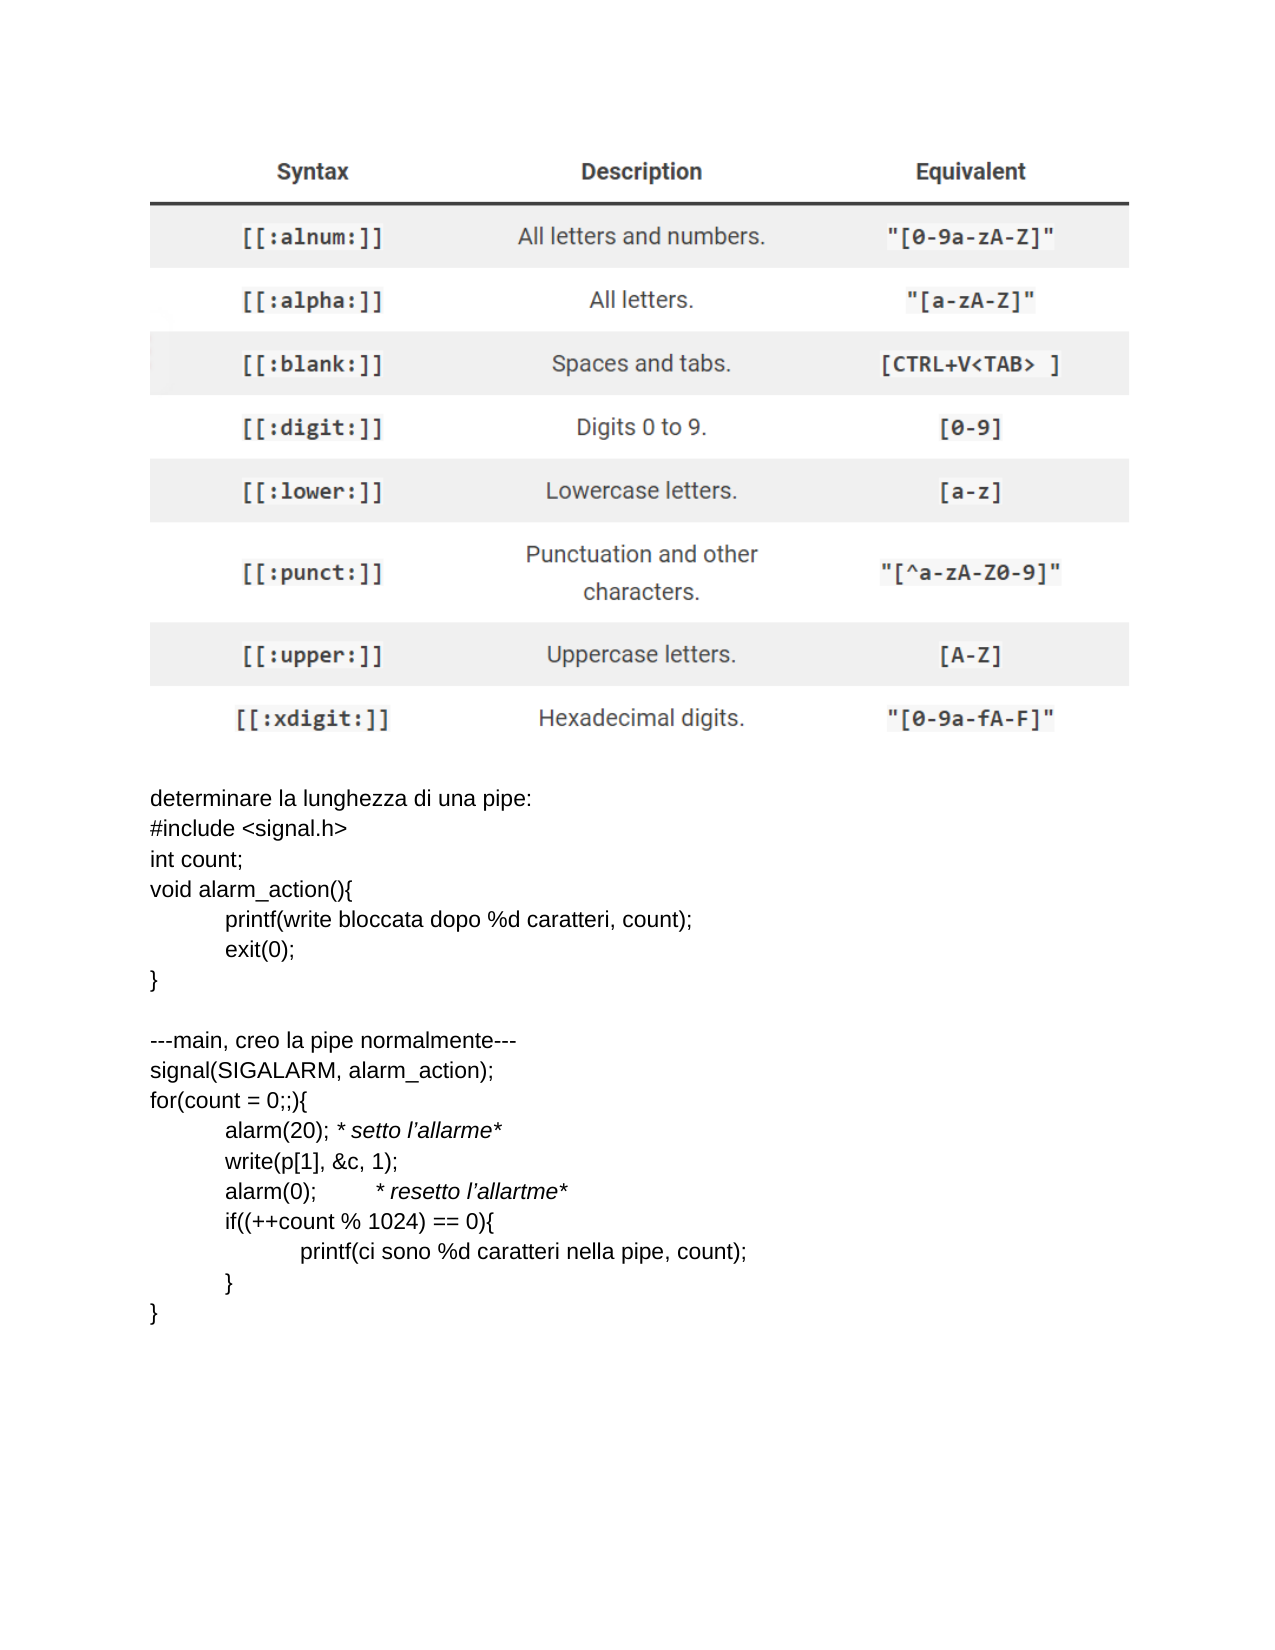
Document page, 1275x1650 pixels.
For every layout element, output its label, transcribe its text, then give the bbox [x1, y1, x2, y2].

text #include <signal.h> [150, 815, 1125, 842]
text alarm(20); * setto l’allarme* [150, 1117, 1125, 1144]
text int count; [150, 846, 1125, 872]
text } [150, 966, 1125, 993]
text printf(ci sono %d caratteri nella pipe, count); [150, 1238, 1125, 1265]
text if((++count % 1024) == 0){ [150, 1208, 1125, 1234]
picture [150, 150, 1130, 752]
text } [150, 1299, 1125, 1325]
text write(p[1], &c, 1); [150, 1148, 1125, 1174]
text void alarm_action(){ [150, 876, 1125, 902]
text } [150, 1268, 1125, 1295]
text exit(0); [150, 936, 1125, 963]
text printf(write bloccata dopo %d caratteri, count); [150, 906, 1125, 932]
text for(count = 0;;){ [150, 1087, 1125, 1114]
text signal(SIGALARM, alarm_action); [150, 1057, 1125, 1083]
text alarm(0); * resetto l’allartme* [150, 1178, 1125, 1204]
text determinare la lunghezza di una pipe: [150, 785, 1125, 812]
text ---main, creo la pipe normalmente--- [150, 1027, 1125, 1053]
